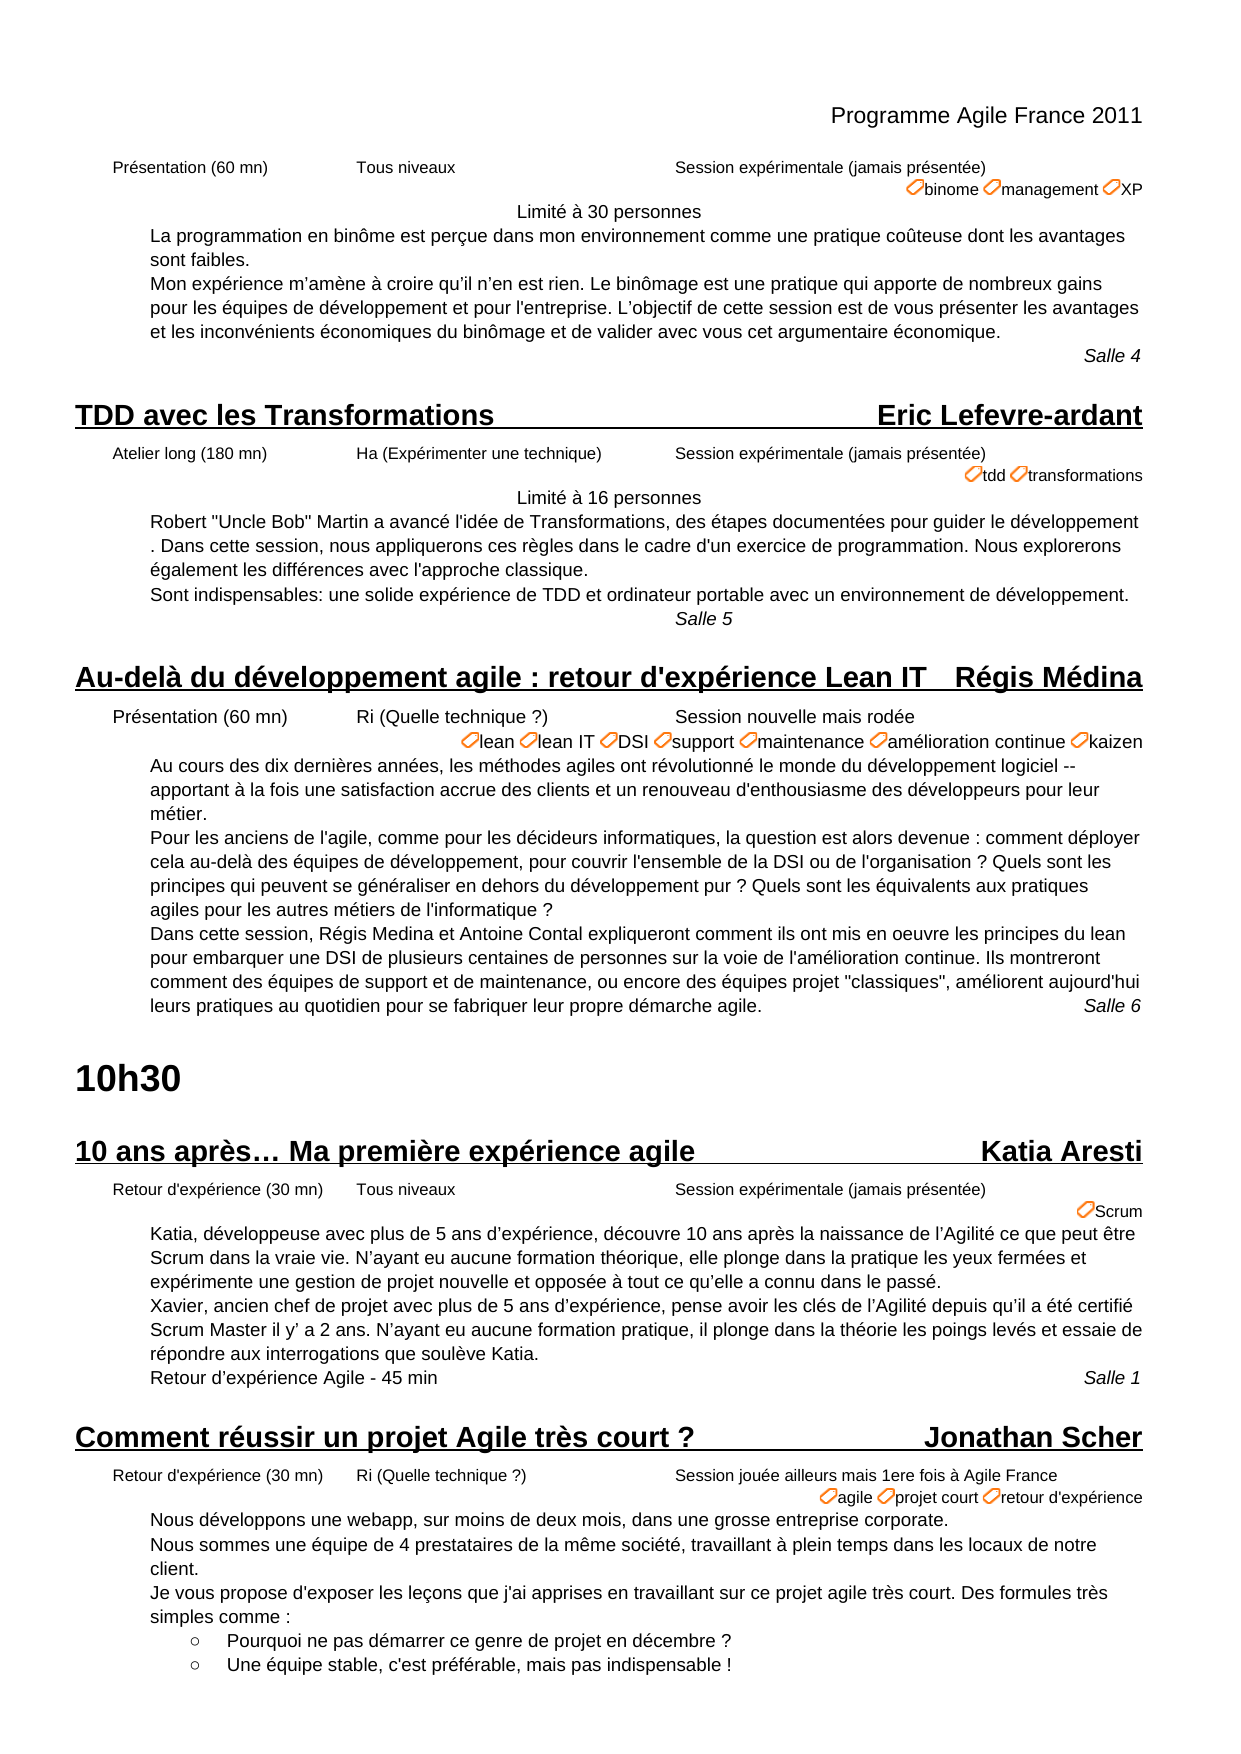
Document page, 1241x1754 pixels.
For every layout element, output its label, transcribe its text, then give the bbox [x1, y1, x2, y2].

picture [877, 1488, 895, 1504]
text Mon expérience m’amène à croire qu’il n’en est rien. Le binômage est une pratique qui apporte de nombreux gains pour les équipes de développement et pour l'entreprise. L’objectif de cette session est de vous présenter les avantages et les inconvénients économiques du binômage et de valider avec vous cet argumentaire économique. [150, 273, 1143, 342]
text Scrum [75, 1202, 1143, 1221]
text Retour d'expérience (30 mn) Ri (Quelle technique ?) Session jouée ailleurs mais 1ere fois à Agile France [75, 1467, 1143, 1485]
text Retour d’expérience Agile - 45 min Salle 1 [150, 1368, 1143, 1389]
text Je vous propose d'exposer les leçons que j'ai apprises en travaillant sur ce projet agile très court. Des formules très simples comme : [150, 1582, 1143, 1627]
list Pourquoi ne pas démarrer ce genre de projet en décembre ? [189, 1630, 1143, 1651]
picture [461, 732, 479, 748]
picture [739, 732, 758, 748]
text Atelier long (180 mn) Ha (Expérimenter une technique) Session expérimentale (jamais présentée) [75, 444, 1143, 463]
text Présentation (60 mn) Tous niveaux Session expérimentale (jamais présentée) [75, 158, 1143, 177]
picture [1077, 1201, 1095, 1218]
text Sont indispensables: une solide expérience de TDD et ordinateur portable avec un environnement de développement. Salle 5 [150, 584, 1143, 629]
text Robert "Uncle Bob" Martin a avancé l'idée de Transformations, des étapes documentées pour guider le développement . Dans cette session, nous appliquerons ces règles dans le cadre d'un exercice de programmation. Nous explorerons également les différences avec l'approche classique. [150, 512, 1143, 581]
text Katia, développeuse avec plus de 5 ans d’expérience, découvre 10 ans après la naissance de l’Agilité ce que peut être Scrum dans la vraie vie. N’ayant eu aucune formation théorique, elle plonge dans la pratique les yeux fermées et expérimente une gestion de projet nouvelle et opposée à tout ce qu’elle a connu dans le passé. [150, 1223, 1143, 1292]
picture [1102, 179, 1121, 195]
picture [654, 732, 672, 748]
text Nous développons une webapp, sur moins de deux mois, dans une grosse entreprise corporate. [150, 1510, 1143, 1531]
picture [982, 1488, 1001, 1504]
picture [964, 466, 983, 482]
text Salle 4 [150, 346, 1143, 367]
text Limité à 30 personnes [75, 201, 1143, 222]
text Au cours des dix dernières années, les méthodes agiles ont révolutionné le monde du développement logiciel -- apportant à la fois une satisfaction accrue des clients et un renouveau d'enthousiasme des développeurs pour leur métier. [150, 755, 1143, 824]
subtitle 10h30 [75, 1057, 1143, 1099]
picture [906, 179, 924, 195]
picture [819, 1488, 838, 1504]
text lean lean IT DSI support maintenance amélioration continue kaizen [75, 731, 1143, 752]
text Présentation (60 mn) Ri (Quelle technique ?) Session nouvelle mais rodée [75, 707, 1143, 728]
text agile projet court retour d'expérience [75, 1488, 1143, 1507]
subtitle Au-delà du développement agile : retour d'expérience Lean IT Régis Médina [75, 661, 1143, 689]
picture [519, 732, 538, 748]
text Nous sommes une équipe de 4 prestataires de la même société, travaillant à plein temps dans les locaux de notre client. [150, 1534, 1143, 1579]
picture [869, 732, 888, 748]
picture [1070, 732, 1089, 748]
list Une équipe stable, c'est préférable, mais pas indispensable ! [189, 1654, 1143, 1675]
text Dans cette session, Régis Medina et Antoine Contal expliqueront comment ils ont mis en oeuvre les principes du lean pour embarquer une DSI de plusieurs centaines de personnes sur la voie de l'amélioration continue. Ils montreront comment des équipes de support et de maintenance, ou encore des équipes projet "classiques", améliorent aujourd'hui leurs pratiques au quotidien pour se fabriquer leur propre démarche agile. Salle 6 [150, 923, 1143, 1017]
subtitle 10 ans après… Ma première expérience agile Katia Aresti [75, 1134, 1143, 1163]
subtitle TDD avec les Transformations Eric Lefevre-ardant [75, 399, 1143, 427]
text Limité à 16 personnes [75, 488, 1143, 509]
text Pour les anciens de l'agile, comme pour les décideurs informatiques, la question est alors devenue : comment déployer cela au-delà des équipes de développement, pour couvrir l'ensemble de la DSI ou de l'organisation ? Quels sont les principes qui peuvent se généraliser en dehors du développement pur ? Quels sont les équivalents aux pratiques agiles pour les autres métiers de l'informatique ? [150, 827, 1143, 920]
text La programmation en binôme est perçue dans mon environnement comme une pratique coûteuse dont les avantages sont faibles. [150, 225, 1143, 270]
subtitle Comment réussir un projet Agile très court ? Jonathan Scher [75, 1421, 1143, 1449]
picture [1010, 466, 1028, 482]
text binome management XP [75, 179, 1143, 198]
text Retour d'expérience (30 mn) Tous niveaux Session expérimentale (jamais présentée) [75, 1180, 1143, 1199]
picture [983, 179, 1001, 195]
text tdd transformations [75, 466, 1143, 485]
picture [600, 732, 618, 748]
text Xavier, ancien chef de projet avec plus de 5 ans d’expérience, pense avoir les clés de l’Agilité depuis qu’il a été certifié Scrum Master il y’ a 2 ans. N’ayant eu aucune formation pratique, il plonge dans la théorie les poings levés et essaie de répondre aux interrogations que soulève Katia. [150, 1296, 1143, 1365]
